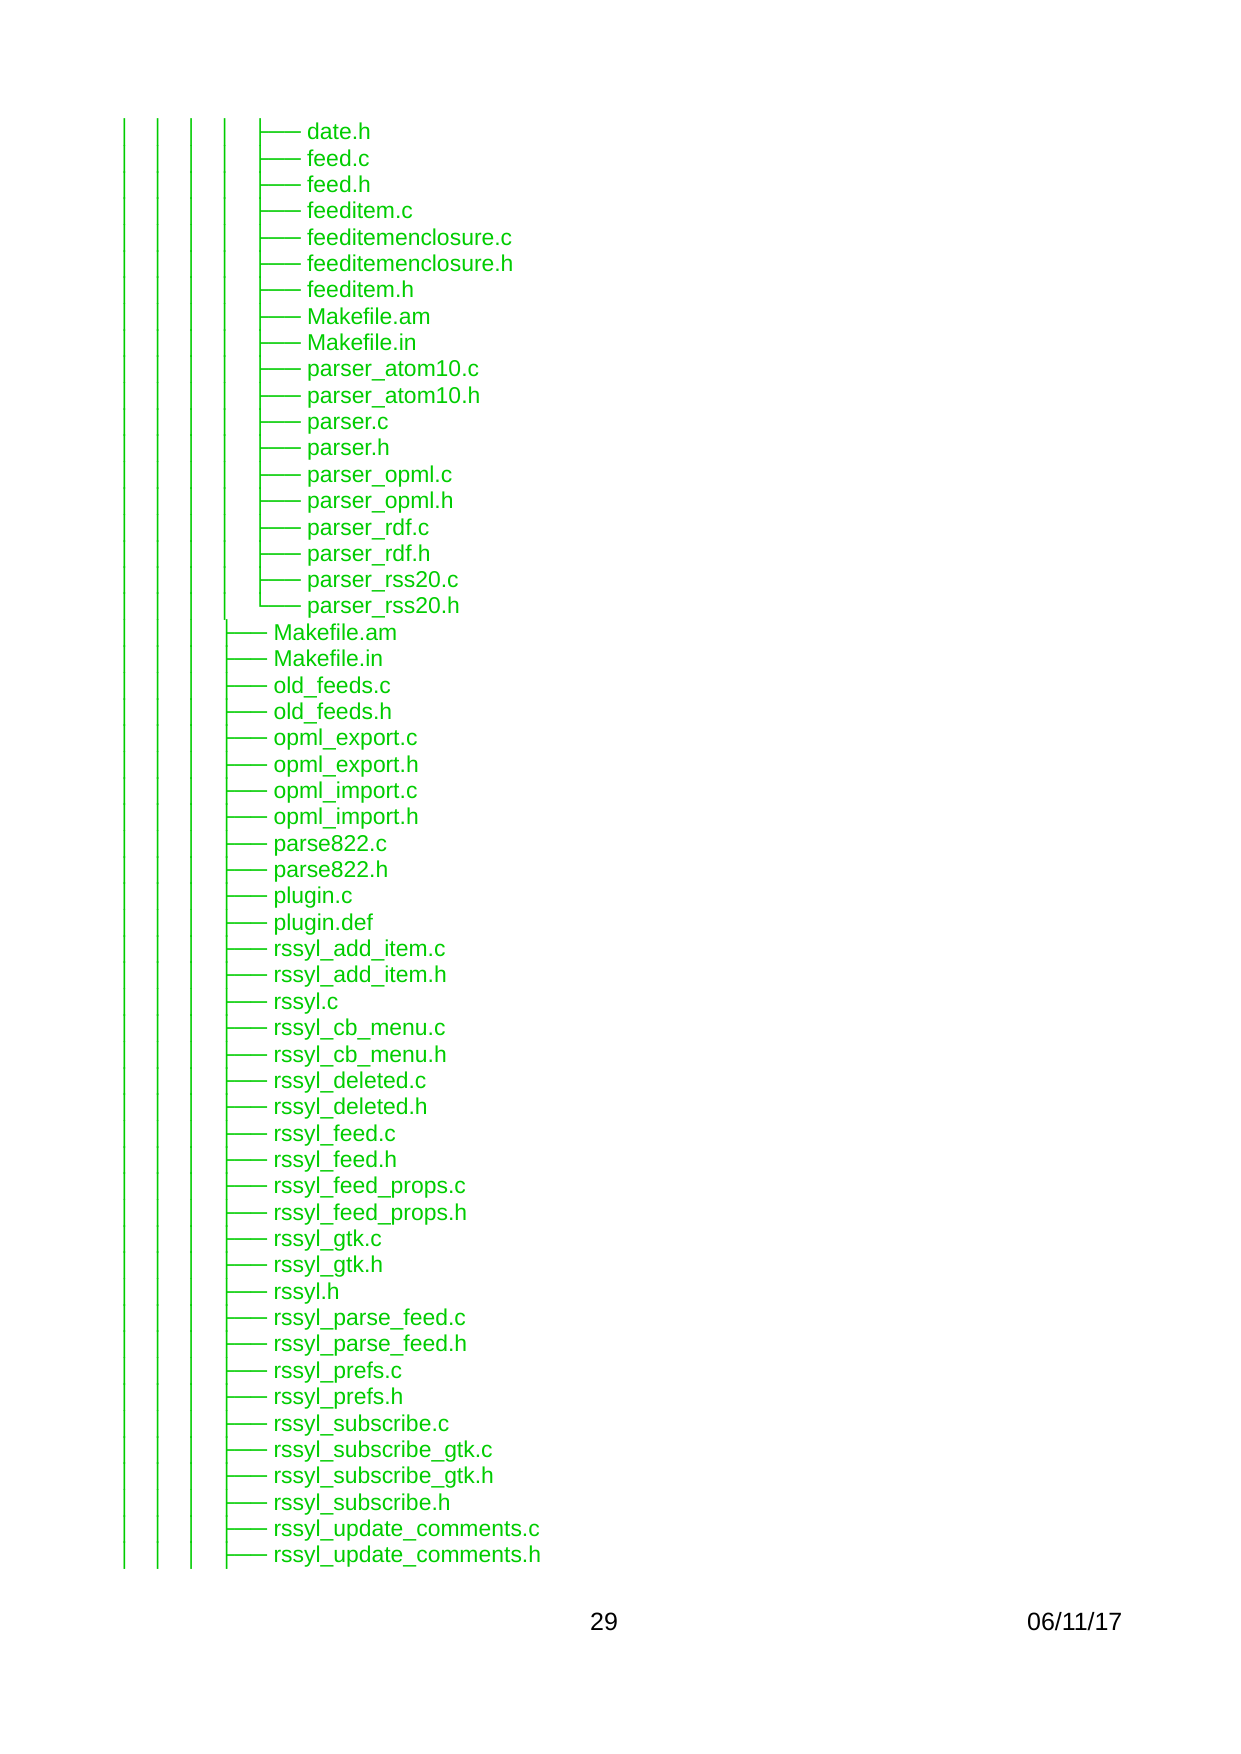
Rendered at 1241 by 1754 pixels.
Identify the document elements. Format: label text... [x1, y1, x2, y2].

text │ │ │ ├── rssyl.c [158, 988, 190, 1014]
text │ │ │ ├── rssyl_deleted.c [158, 1067, 190, 1093]
text │ │ │ │ ├── Makefile.in [125, 329, 156, 355]
text │ │ │ ├── old_feeds.c [227, 672, 1122, 698]
text │ │ │ ├── rssyl_cb_menu.h [125, 1041, 156, 1067]
text │ │ │ │ ├── parser_atom10.h [192, 382, 223, 408]
text │ │ │ │ ├── feeditemenclosure.h [192, 250, 223, 276]
text │ │ │ ├── plugin.def [158, 909, 190, 935]
text │ │ │ ├── old_feeds.h [125, 698, 156, 724]
text │ │ │ ├── opml_export.c [227, 724, 1122, 751]
text │ │ │ │ ├── parser_rdf.h [261, 540, 1122, 566]
text │ │ │ ├── parse822.c [227, 830, 1122, 856]
text │ │ │ ├── parse822.c [158, 830, 190, 856]
text │ │ │ ├── rssyl_gtk.h [227, 1251, 1122, 1278]
text │ │ │ │ ├── feeditemenclosure.h [225, 250, 259, 276]
text │ │ │ │ ├── Makefile.in [261, 329, 1122, 355]
text │ │ │ │ ├── parser_rss20.c [225, 566, 259, 592]
text │ │ │ │ ├── parser_atom10.h [225, 382, 259, 408]
text │ │ │ ├── rssyl_parse_feed.h [125, 1330, 156, 1357]
text │ │ │ ├── rssyl.h [227, 1278, 1122, 1304]
text │ │ │ ├── rssyl_add_item.h [158, 961, 190, 988]
text │ │ │ │ ├── feed.c [192, 144, 223, 171]
text │ │ │ ├── old_feeds.h [192, 698, 225, 724]
text │ │ │ ├── rssyl.c [125, 988, 156, 1014]
text │ │ │ ├── rssyl_subscribe.h [227, 1488, 1122, 1515]
text │ │ │ ├── opml_export.c [158, 724, 190, 751]
text │ │ │ │ ├── parser_rdf.h [158, 540, 190, 566]
text │ │ │ ├── rssyl_update_comments.c [158, 1515, 190, 1541]
text │ │ │ │ ├── feed.c [261, 144, 1122, 171]
text │ │ │ │ ├── feeditemenclosure.h [125, 250, 156, 276]
text │ │ │ ├── rssyl_parse_feed.c [192, 1304, 225, 1330]
text │ │ │ ├── rssyl_feed_props.c [192, 1172, 225, 1199]
text │ │ │ ├── rssyl_subscribe_gtk.h [125, 1462, 156, 1488]
text │ │ │ │ ├── parser_opml.h [125, 487, 156, 513]
text │ │ │ ├── rssyl_prefs.c [192, 1357, 225, 1383]
text │ │ │ │ ├── parser.h [125, 434, 156, 461]
text │ │ │ ├── opml_export.h [158, 751, 190, 777]
text │ │ │ ├── rssyl_feed_props.h [125, 1199, 156, 1225]
text │ │ │ ├── rssyl_update_comments.c [227, 1515, 1122, 1541]
text │ │ │ ├── rssyl_feed_props.h [227, 1199, 1122, 1225]
text │ │ │ ├── parse822.h [227, 856, 1122, 882]
text │ │ │ │ ├── parser_rdf.c [125, 513, 156, 540]
text │ │ │ │ ├── parser_rdf.c [192, 513, 223, 540]
text │ │ │ │ ├── parser.c [158, 408, 190, 434]
text │ │ │ │ ├── date.h [261, 118, 1122, 144]
text │ │ │ ├── opml_import.c [227, 777, 1122, 803]
text │ │ │ │ ├── feeditem.h [192, 276, 223, 303]
text │ │ │ │ ├── parser.h [225, 434, 259, 461]
text │ │ │ │ ├── parser_opml.h [225, 487, 259, 513]
text │ │ │ ├── rssyl_cb_menu.c [125, 1014, 156, 1041]
text │ │ │ │ ├── parser_opml.h [158, 487, 190, 513]
text │ │ │ ├── plugin.c [125, 882, 156, 909]
text │ │ │ ├── opml_import.h [192, 803, 225, 830]
text │ │ │ ├── rssyl_prefs.c [158, 1357, 190, 1383]
text │ │ │ │ ├── Makefile.am [158, 303, 190, 329]
text │ │ │ ├── rssyl_update_comments.h [158, 1541, 190, 1568]
text │ │ │ ├── rssyl_prefs.c [125, 1357, 156, 1383]
text │ │ │ │ ├── Makefile.in [225, 329, 259, 355]
text │ │ │ │ └── parser_rss20.h [192, 592, 223, 619]
text │ │ │ ├── rssyl_subscribe_gtk.c [192, 1436, 225, 1462]
text │ │ │ ├── opml_import.c [125, 777, 156, 803]
text │ │ │ ├── opml_export.h [192, 751, 225, 777]
text │ │ │ ├── rssyl.h [125, 1278, 156, 1304]
text │ │ │ ├── rssyl_gtk.h [158, 1251, 190, 1278]
text │ │ │ ├── rssyl_cb_menu.c [192, 1014, 225, 1041]
text │ │ │ │ ├── feeditemenclosure.h [158, 250, 190, 276]
text │ │ │ ├── rssyl_feed_props.h [192, 1199, 225, 1225]
text │ │ │ ├── rssyl_deleted.c [227, 1067, 1122, 1093]
text │ │ │ ├── Makefile.am [158, 619, 190, 645]
text │ │ │ │ └── parser_rss20.h [225, 592, 1122, 619]
text │ │ │ ├── rssyl_feed.h [192, 1146, 225, 1172]
text │ │ │ ├── Makefile.am [192, 619, 225, 645]
text │ │ │ ├── rssyl_parse_feed.c [227, 1304, 1122, 1330]
text │ │ │ │ ├── feeditem.c [158, 197, 190, 223]
text │ │ │ │ ├── parser_opml.c [125, 461, 156, 487]
text │ │ │ ├── rssyl.h [158, 1278, 190, 1304]
text │ │ │ │ ├── parser_opml.c [225, 461, 259, 487]
text │ │ │ ├── rssyl_feed.h [125, 1146, 156, 1172]
text │ │ │ │ ├── Makefile.am [125, 303, 156, 329]
text │ │ │ │ ├── parser_opml.c [192, 461, 223, 487]
text │ │ │ ├── rssyl_feed_props.c [125, 1172, 156, 1199]
text │ │ │ │ ├── Makefile.am [261, 303, 1122, 329]
text │ │ │ ├── parse822.h [158, 856, 190, 882]
text │ │ │ ├── rssyl_gtk.c [192, 1225, 225, 1251]
text │ │ │ │ ├── feeditem.h [158, 276, 190, 303]
text │ │ │ ├── rssyl_deleted.c [192, 1067, 225, 1093]
text │ │ │ ├── rssyl_update_comments.h [125, 1541, 156, 1568]
text │ │ │ ├── rssyl_deleted.h [158, 1093, 190, 1119]
text │ │ │ ├── opml_import.h [227, 803, 1122, 830]
text │ │ │ │ ├── parser.c [192, 408, 223, 434]
text │ │ │ ├── rssyl_update_comments.c [192, 1515, 225, 1541]
text │ │ │ ├── plugin.c [192, 882, 225, 909]
text │ │ │ ├── rssyl_feed_props.c [227, 1172, 1122, 1199]
text │ │ │ │ ├── parser_atom10.c [158, 355, 190, 382]
text │ │ │ ├── rssyl_update_comments.h [227, 1541, 1122, 1568]
text │ │ │ ├── rssyl_cb_menu.h [192, 1041, 225, 1067]
text │ │ │ ├── rssyl_deleted.h [227, 1093, 1122, 1119]
text │ │ │ ├── plugin.def [227, 909, 1122, 935]
text │ │ │ │ ├── parser.h [158, 434, 190, 461]
text │ │ │ │ ├── feeditemenclosure.c [225, 223, 259, 250]
text │ │ │ ├── rssyl_gtk.c [125, 1225, 156, 1251]
text │ │ │ ├── rssyl_subscribe.h [125, 1488, 156, 1515]
text │ │ │ ├── opml_export.c [192, 724, 225, 751]
text │ │ │ ├── Makefile.in [158, 645, 190, 672]
text │ │ │ │ ├── parser_opml.h [261, 487, 1122, 513]
text │ │ │ │ ├── feeditem.h [225, 276, 259, 303]
text │ │ │ ├── rssyl_subscribe_gtk.c [125, 1436, 156, 1462]
text │ │ │ ├── rssyl_add_item.c [158, 935, 190, 961]
text │ │ │ ├── opml_import.h [158, 803, 190, 830]
text │ │ │ │ ├── feed.h [261, 171, 1122, 197]
text │ │ │ ├── rssyl_add_item.h [192, 961, 225, 988]
text │ │ │ ├── rssyl_cb_menu.h [158, 1041, 190, 1067]
text │ │ │ ├── rssyl_add_item.h [125, 961, 156, 988]
text │ │ │ ├── rssyl_feed.c [192, 1119, 225, 1146]
text │ │ │ ├── rssyl_cb_menu.c [158, 1014, 190, 1041]
text │ │ │ │ ├── feed.c [125, 144, 156, 171]
text │ │ │ │ ├── feed.h [158, 171, 190, 197]
text │ │ │ ├── rssyl_parse_feed.h [227, 1330, 1122, 1357]
text │ │ │ ├── rssyl_parse_feed.c [125, 1304, 156, 1330]
text │ │ │ │ ├── parser_atom10.h [125, 382, 156, 408]
text │ │ │ │ ├── feeditemenclosure.h [261, 250, 1122, 276]
text │ │ │ │ ├── feeditemenclosure.c [192, 223, 223, 250]
text │ │ │ │ ├── date.h [192, 118, 223, 144]
text │ │ │ ├── rssyl_subscribe_gtk.h [192, 1462, 225, 1488]
text │ │ │ ├── plugin.c [158, 882, 190, 909]
text │ │ │ ├── rssyl.c [227, 988, 1122, 1014]
text │ │ │ ├── rssyl_feed_props.c [158, 1172, 190, 1199]
text │ │ │ │ ├── feed.h [125, 171, 156, 197]
text │ │ │ ├── rssyl_update_comments.h [192, 1541, 225, 1568]
text │ │ │ ├── rssyl_feed.h [227, 1146, 1122, 1172]
text │ │ │ │ ├── date.h [125, 118, 156, 144]
text │ │ │ │ ├── feeditem.c [125, 197, 156, 223]
text │ │ │ │ ├── feeditem.c [261, 197, 1122, 223]
text │ │ │ │ ├── date.h [225, 118, 259, 144]
text │ │ │ ├── plugin.def [192, 909, 225, 935]
text │ │ │ ├── parse822.c [125, 830, 156, 856]
text │ │ │ ├── rssyl_gtk.h [125, 1251, 156, 1278]
text │ │ │ ├── rssyl_subscribe.c [125, 1409, 156, 1436]
text │ │ │ │ ├── feeditemenclosure.c [261, 223, 1122, 250]
text │ │ │ ├── opml_export.h [125, 751, 156, 777]
text │ │ │ │ ├── Makefile.am [225, 303, 259, 329]
text │ │ │ ├── rssyl_feed.h [158, 1146, 190, 1172]
text │ │ │ │ ├── parser_opml.c [261, 461, 1122, 487]
text │ │ │ ├── rssyl_prefs.h [158, 1383, 190, 1409]
text │ │ │ ├── old_feeds.h [158, 698, 190, 724]
text │ │ │ │ ├── parser_rdf.c [225, 513, 259, 540]
text │ │ │ ├── Makefile.am [125, 619, 156, 645]
text │ │ │ ├── plugin.def [125, 909, 156, 935]
text │ │ │ ├── Makefile.am [227, 619, 1122, 645]
text │ │ │ ├── parse822.h [192, 856, 225, 882]
text │ │ │ │ ├── parser.c [261, 408, 1122, 434]
text │ │ │ ├── rssyl_subscribe_gtk.h [158, 1462, 190, 1488]
text │ │ │ ├── rssyl.c [192, 988, 225, 1014]
text │ │ │ ├── rssyl_deleted.c [125, 1067, 156, 1093]
text │ │ │ │ ├── parser_opml.h [192, 487, 223, 513]
text │ │ │ ├── rssyl_update_comments.c [125, 1515, 156, 1541]
text │ │ │ ├── old_feeds.c [158, 672, 190, 698]
text │ │ │ ├── plugin.c [227, 882, 1122, 909]
text │ │ │ │ ├── feeditem.h [261, 276, 1122, 303]
text │ │ │ │ ├── parser_atom10.h [261, 382, 1122, 408]
text │ │ │ ├── opml_import.c [192, 777, 225, 803]
text │ │ │ ├── rssyl_prefs.h [125, 1383, 156, 1409]
text │ │ │ ├── parse822.h [125, 856, 156, 882]
text │ │ │ │ ├── feeditemenclosure.c [158, 223, 190, 250]
text │ │ │ ├── rssyl_subscribe.c [158, 1409, 190, 1436]
text │ │ │ │ ├── Makefile.am [192, 303, 223, 329]
text │ │ │ │ ├── parser_rdf.c [261, 513, 1122, 540]
text │ │ │ ├── Makefile.in [227, 645, 1122, 672]
text │ │ │ │ ├── feeditem.c [192, 197, 223, 223]
text │ │ │ ├── opml_export.h [227, 751, 1122, 777]
text │ │ │ ├── rssyl_deleted.h [125, 1093, 156, 1119]
text │ │ │ ├── old_feeds.c [192, 672, 225, 698]
text │ │ │ ├── old_feeds.c [125, 672, 156, 698]
text │ │ │ ├── rssyl_add_item.h [227, 961, 1122, 988]
text │ │ │ │ ├── feed.c [225, 144, 259, 171]
text │ │ │ │ ├── feeditem.c [225, 197, 259, 223]
text │ │ │ ├── rssyl_feed.c [125, 1119, 156, 1146]
text │ │ │ ├── rssyl_gtk.h [192, 1251, 225, 1278]
text │ │ │ ├── rssyl_gtk.c [227, 1225, 1122, 1251]
text │ │ │ ├── Makefile.in [192, 645, 225, 672]
text │ │ │ ├── rssyl_subscribe_gtk.h [227, 1462, 1122, 1488]
text │ │ │ │ ├── feeditem.h [125, 276, 156, 303]
text │ │ │ ├── rssyl_deleted.h [192, 1093, 225, 1119]
text │ │ │ │ ├── feed.h [225, 171, 259, 197]
text │ │ │ │ ├── parser_rss20.c [192, 566, 223, 592]
text │ │ │ ├── rssyl_subscribe_gtk.c [158, 1436, 190, 1462]
text │ │ │ │ ├── Makefile.in [192, 329, 223, 355]
text │ │ │ │ └── parser_rss20.h [125, 592, 156, 619]
text │ │ │ ├── rssyl_subscribe.c [227, 1409, 1122, 1436]
text │ │ │ │ ├── parser_rdf.h [225, 540, 259, 566]
text │ │ │ │ ├── parser_rdf.h [192, 540, 223, 566]
text │ │ │ ├── parse822.c [192, 830, 225, 856]
text │ │ │ │ ├── parser_atom10.c [192, 355, 223, 382]
text │ │ │ ├── opml_import.h [125, 803, 156, 830]
text │ │ │ │ ├── parser.c [225, 408, 259, 434]
text │ │ │ ├── rssyl_feed.c [158, 1119, 190, 1146]
text │ │ │ ├── rssyl_prefs.c [227, 1357, 1122, 1383]
text │ │ │ ├── rssyl_add_item.c [125, 935, 156, 961]
text │ │ │ │ ├── parser_atom10.c [125, 355, 156, 382]
text │ │ │ ├── opml_import.c [158, 777, 190, 803]
text │ │ │ │ ├── feeditemenclosure.c [125, 223, 156, 250]
text │ │ │ │ ├── feed.c [158, 144, 190, 171]
text │ │ │ ├── rssyl_subscribe.c [192, 1409, 225, 1436]
text │ │ │ │ ├── parser.h [192, 434, 223, 461]
text │ │ │ │ ├── parser_rss20.c [158, 566, 190, 592]
text │ │ │ ├── rssyl_cb_menu.c [227, 1014, 1122, 1041]
text │ │ │ ├── rssyl_prefs.h [192, 1383, 225, 1409]
text │ │ │ ├── rssyl_parse_feed.h [192, 1330, 225, 1357]
text │ │ │ ├── rssyl_subscribe_gtk.c [227, 1436, 1122, 1462]
text │ │ │ │ ├── parser.h [261, 434, 1122, 461]
text │ │ │ │ └── parser_rss20.h [158, 592, 190, 619]
text │ │ │ │ ├── parser_rss20.c [125, 566, 156, 592]
text │ │ │ ├── rssyl_feed.c [227, 1119, 1122, 1146]
text │ │ │ │ ├── parser_atom10.c [225, 355, 259, 382]
text │ │ │ │ ├── Makefile.in [158, 329, 190, 355]
text │ │ │ ├── rssyl.h [192, 1278, 225, 1304]
text │ │ │ ├── rssyl_prefs.h [227, 1383, 1122, 1409]
text │ │ │ ├── opml_export.c [125, 724, 156, 751]
text │ │ │ ├── Makefile.in [125, 645, 156, 672]
text │ │ │ │ ├── parser.c [125, 408, 156, 434]
text │ │ │ │ ├── parser_opml.c [158, 461, 190, 487]
text │ │ │ │ ├── feed.h [192, 171, 223, 197]
text │ │ │ ├── old_feeds.h [227, 698, 1122, 724]
text │ │ │ ├── rssyl_feed_props.h [158, 1199, 190, 1225]
text │ │ │ │ ├── parser_rss20.c [261, 566, 1122, 592]
text │ │ │ ├── rssyl_parse_feed.h [158, 1330, 190, 1357]
text │ │ │ │ ├── parser_rdf.h [125, 540, 156, 566]
text │ │ │ ├── rssyl_add_item.c [192, 935, 225, 961]
text │ │ │ ├── rssyl_gtk.c [158, 1225, 190, 1251]
text │ │ │ ├── rssyl_subscribe.h [158, 1488, 190, 1515]
text │ │ │ │ ├── parser_atom10.h [158, 382, 190, 408]
text │ │ │ │ ├── parser_rdf.c [158, 513, 190, 540]
text │ │ │ │ ├── parser_atom10.c [261, 355, 1122, 382]
text │ │ │ ├── rssyl_parse_feed.c [158, 1304, 190, 1330]
text │ │ │ │ ├── date.h [158, 118, 190, 144]
text │ │ │ ├── rssyl_subscribe.h [192, 1488, 225, 1515]
text │ │ │ ├── rssyl_add_item.c [227, 935, 1122, 961]
text │ │ │ ├── rssyl_cb_menu.h [227, 1041, 1122, 1067]
